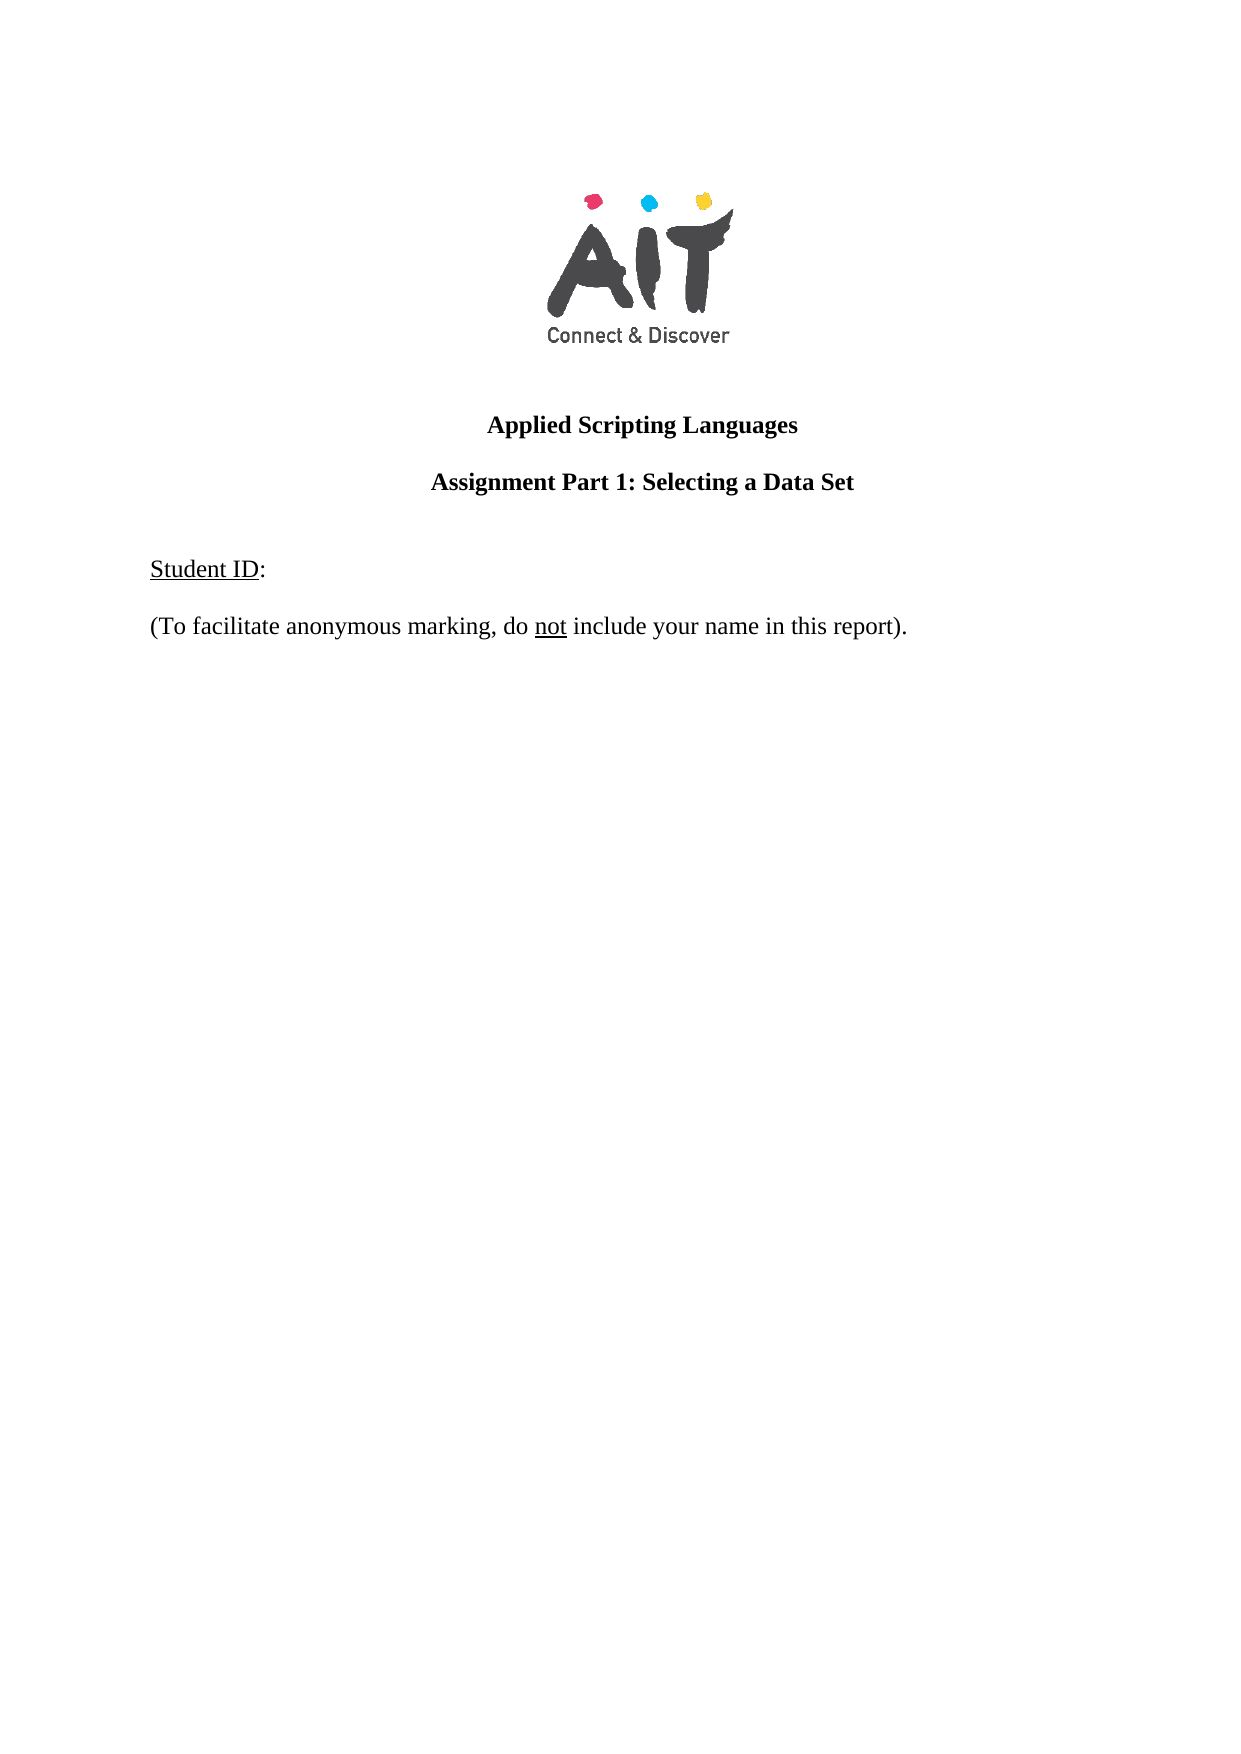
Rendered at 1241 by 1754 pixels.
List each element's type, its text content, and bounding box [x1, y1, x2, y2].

text Assignment Part 1: Selecting a Data Set [150, 467, 1134, 496]
text (To facilitate anonymous marking, do not include your name in this report). [150, 611, 1090, 640]
picture [529, 188, 755, 353]
text Applied Scripting Languages [150, 410, 1134, 439]
text Student ID: [150, 554, 1090, 582]
